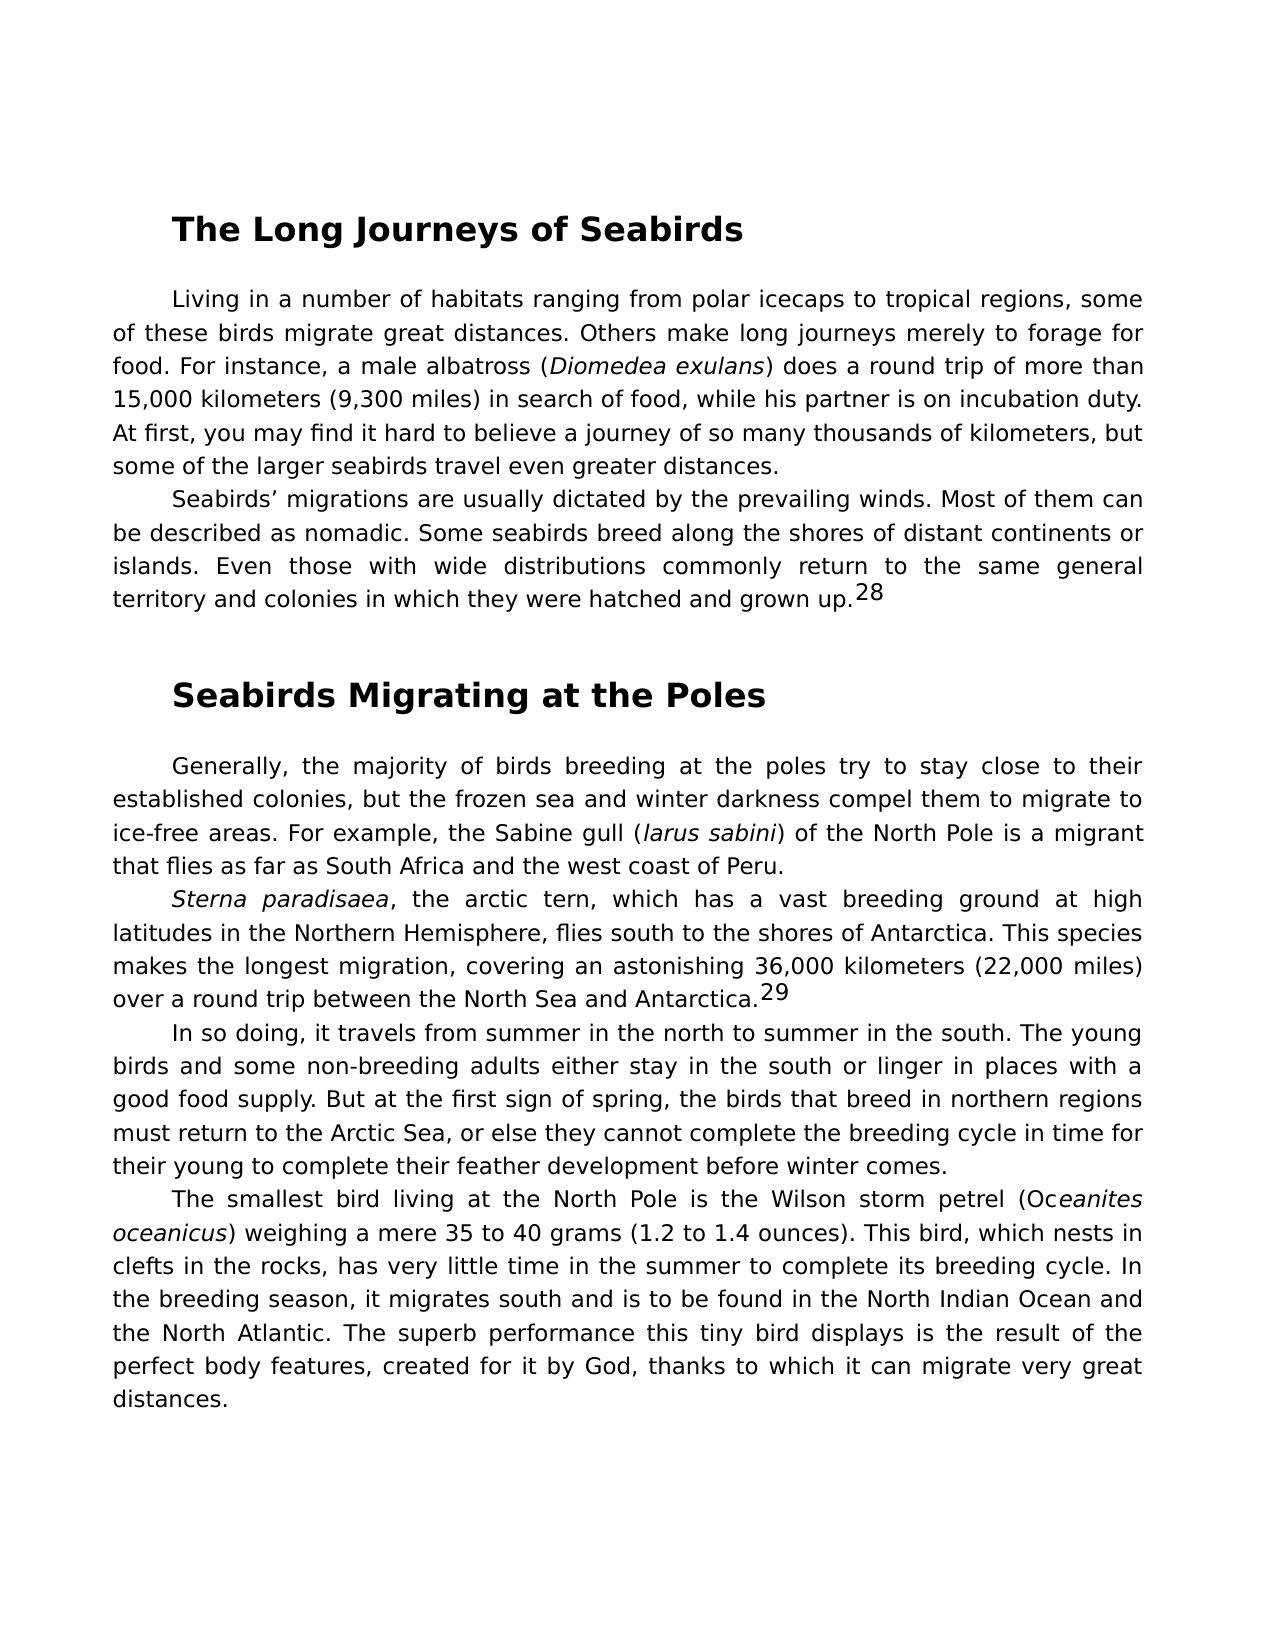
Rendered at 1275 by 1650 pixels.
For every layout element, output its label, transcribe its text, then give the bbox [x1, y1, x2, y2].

text Generally, the majority of birds breeding at the poles try to stay close to their established colonies, but the frozen sea and winter darkness compel them to migrate to ice-free areas. For example, the Sabine gull (larus sabini) of the North Pole is a migrant that flies as far as South Africa and the west coast of Peru. [112, 748, 1145, 881]
text In so doing, it travels from summer in the north to summer in the south. The young birds and some non-breeding adults either stay in the south or linger in places with a good food supply. But at the first sign of spring, the birds that breed in northern regions must return to the Arctic Sea, or else they cannot complete the breeding cycle in time for their young to complete their feather development before winter comes. [112, 1014, 1145, 1181]
text The Long Journeys of Seabirds [112, 214, 1145, 248]
text The smallest bird living at the North Pole is the Wilson storm petrel (Oceanites oceanicus) weighing a mere 35 to 40 grams (1.2 to 1.4 ounces). This bird, which nests in clefts in the rocks, has very little time in the summer to complete its breeding cycle. In the breeding season, it migrates south and is to be found in the North Indian Ocean and the North Atlantic. The superb performance this tiny bird displays is the result of the perfect body features, created for it by God, thanks to which it can migrate very great distances. [112, 1181, 1145, 1414]
text Living in a number of habitats ranging from polar icecaps to tropical regions, some of these birds migrate great distances. Others make long journeys merely to forage for food. For instance, a male albatross (Diomedea exulans) does a round trip of more than 15,000 kilometers (9,300 miles) in search of food, while his partner is on incubation duty. At first, you may find it hard to believe a journey of so many thousands of kilometers, but some of the larger seabirds travel even greater distances. [112, 281, 1145, 481]
text Sterna paradisaea, the arctic tern, which has a vast breeding ground at high latitudes in the Northern Hemisphere, flies south to the shores of Antarctica. This species makes the longest migration, covering an astonishing 36,000 kilometers (22,000 miles) over a round trip between the North Sea and Antarctica.29 [112, 881, 1145, 1014]
text Seabirds Migrating at the Poles [112, 681, 1145, 714]
text Seabirds’ migrations are usually dictated by the prevailing winds. Most of them can be described as nomadic. Some seabirds breed along the shores of distant continents or islands. Even those with wide distributions commonly return to the same general territory and colonies in which they were hatched and grown up.28 [112, 481, 1145, 614]
